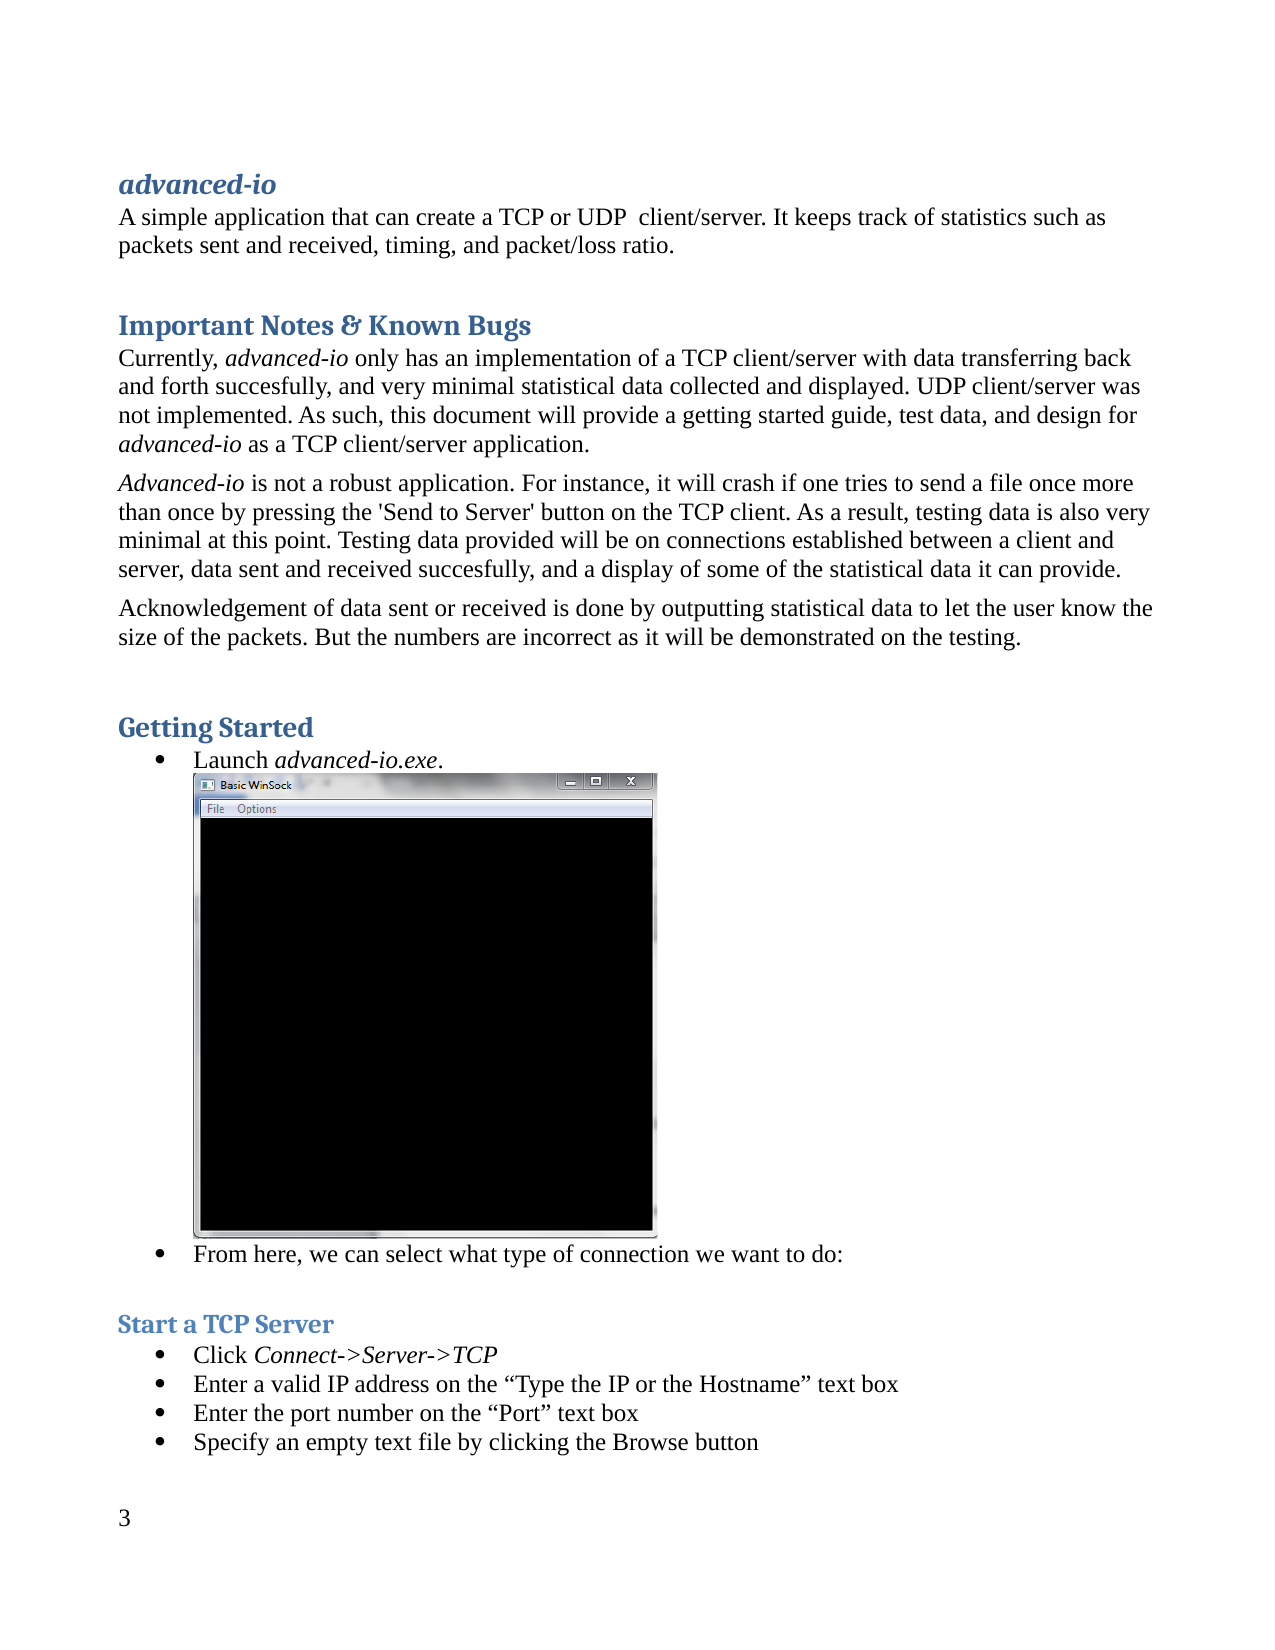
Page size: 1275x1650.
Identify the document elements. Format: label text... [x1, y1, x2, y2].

subtitle Getting Started [118, 711, 1157, 745]
picture [193, 773, 658, 1239]
list Enter the port number on the “Port” text box [156, 1398, 1157, 1427]
text Advanced-io is not a robust application. For instance, it will crash if one tries to send a file once more than once by pressing the 'Send to Server' button on the TCP client. As a result, testing data is also very minimal at this point. Testing data provided will be on connections established between a client and server, data sent and received succesfully, and a display of some of the statistical data it can provide. [118, 468, 1157, 583]
subtitle Start a TCP Server [118, 1309, 1157, 1341]
text Currently, advanced-io only has an implementation of a TCP client/server with data transferring back and forth succesfully, and very minimal statistical data collected and displayed. UDP client/server was not implemented. As such, this document will provide a getting started guide, test data, and design for advanced-io as a TCP client/server application. [118, 343, 1157, 458]
list From here, we can select what type of connection we want to do: [156, 1239, 1157, 1268]
subtitle advanced-io [118, 168, 1157, 202]
text A simple application that can create a TCP or UDP client/server. It keeps track of statistics such as packets sent and received, timing, and packet/loss ratio. [118, 202, 1157, 259]
list Enter a valid IP address on the “Type the IP or the Hostname” text box [156, 1369, 1157, 1398]
subtitle Important Notes & Known Bugs [118, 309, 1157, 343]
list Click Connect->Server->TCP [156, 1341, 1157, 1369]
list Specify an empty text file by clicking the Browse button [156, 1427, 1157, 1456]
text Acknowledgement of data sent or received is done by outputting statistical data to let the user know the size of the packets. But the numbers are incorrect as it will be demonstrated on the testing. [118, 593, 1157, 651]
list Launch advanced-io.exe. [156, 745, 1157, 774]
